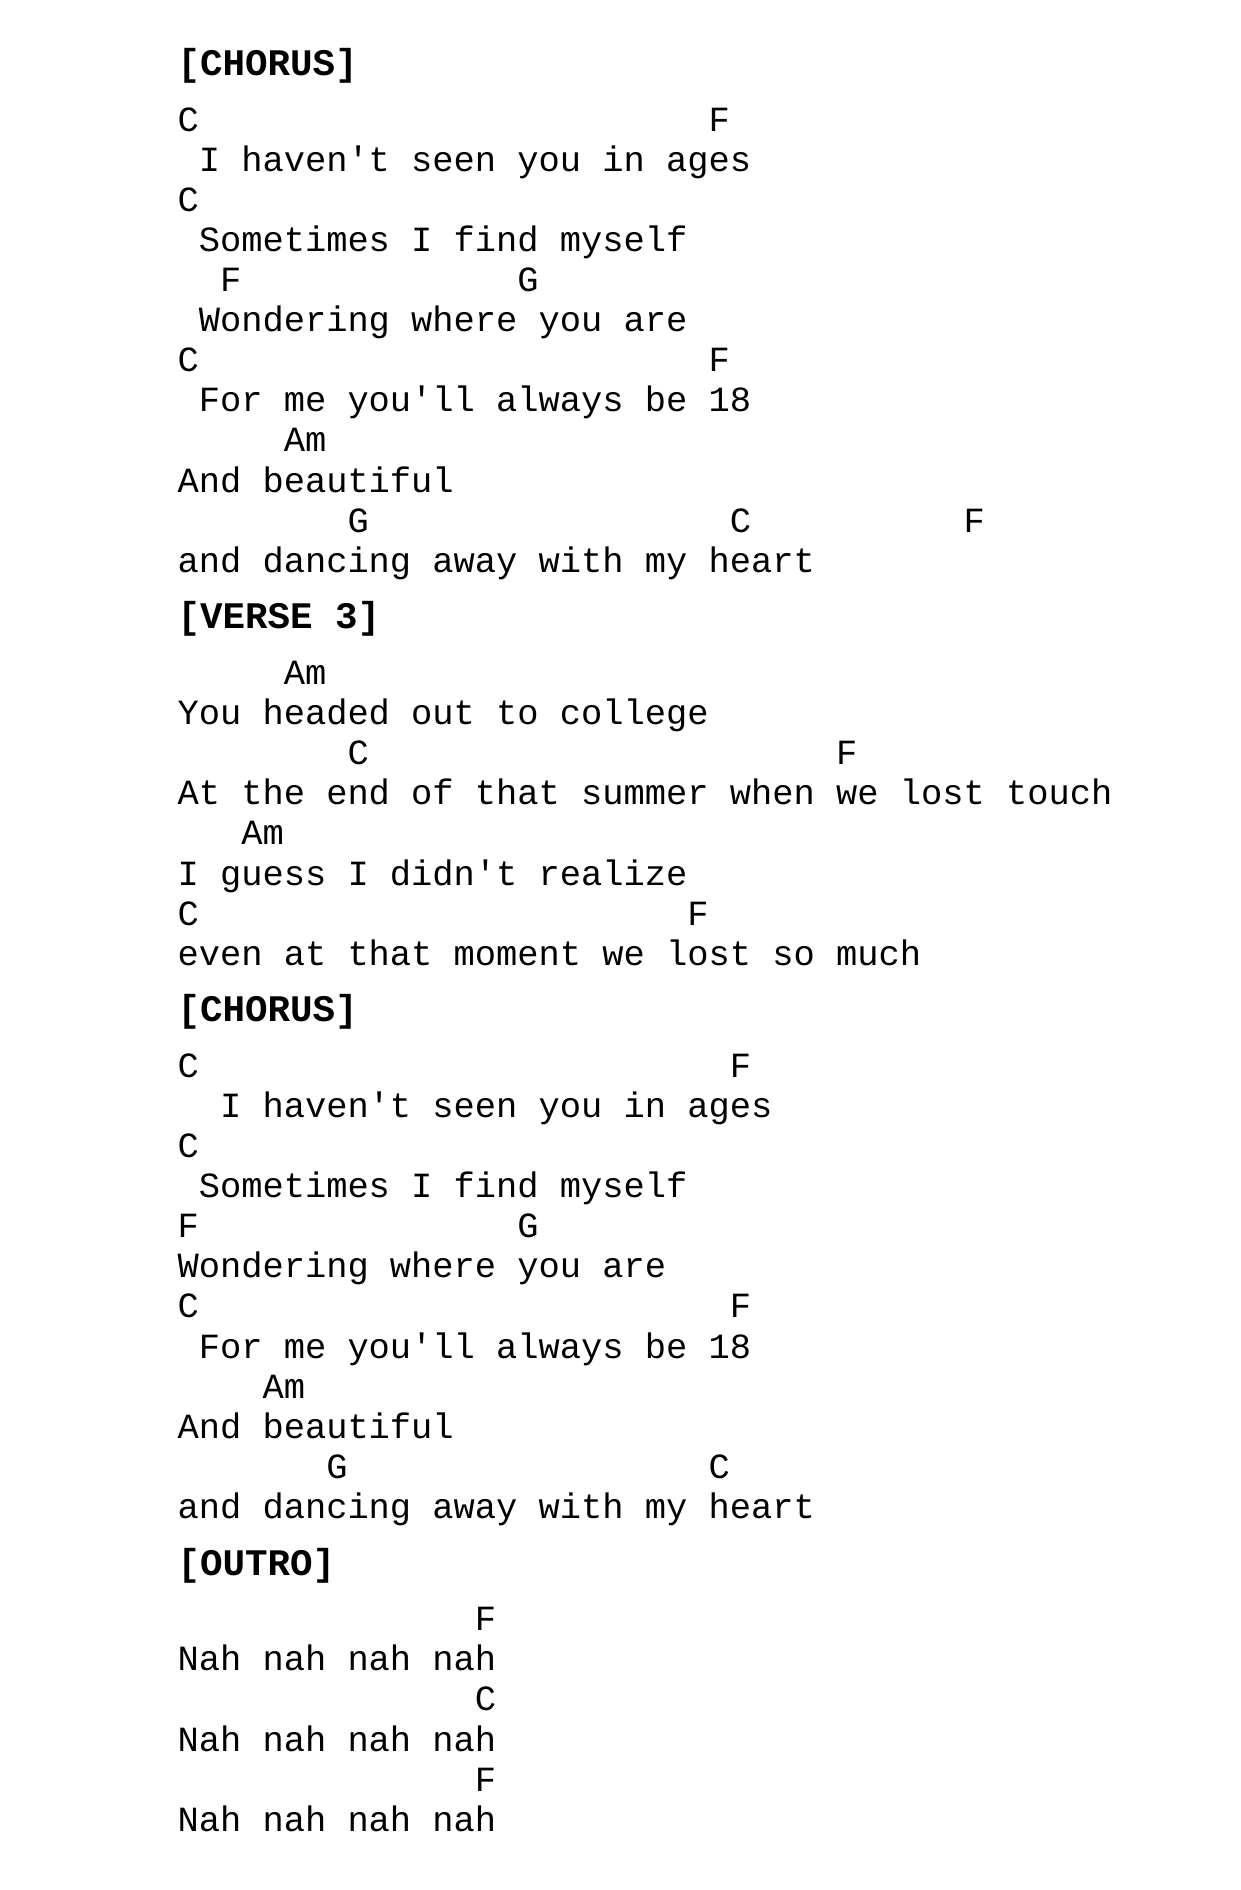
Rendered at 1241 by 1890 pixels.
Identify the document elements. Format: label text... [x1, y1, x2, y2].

text Am [177, 422, 1196, 462]
text even at that moment we lost so much [177, 936, 1196, 976]
text Nah nah nah nah [177, 1802, 1196, 1842]
text C F [177, 735, 1196, 775]
text C F [177, 102, 1196, 142]
text And beautiful [177, 462, 1196, 503]
text C F [177, 896, 1196, 936]
text G C [177, 1449, 1196, 1489]
text For me you'll always be 18 [177, 382, 1196, 422]
text I haven't seen you in ages [177, 1088, 1196, 1128]
text You headed out to college [177, 695, 1196, 735]
subtitle [OUTRO] [177, 1544, 1196, 1586]
subtitle [CHORUS] [177, 991, 1196, 1033]
text For me you'll always be 18 [177, 1328, 1196, 1369]
subtitle [CHORUS] [177, 44, 1196, 87]
text Am [177, 655, 1196, 695]
text Wondering where you are [177, 302, 1196, 342]
text and dancing away with my heart [177, 543, 1196, 583]
subtitle [VERSE 3] [177, 598, 1196, 640]
text Sometimes I find myself [177, 222, 1196, 262]
text and dancing away with my heart [177, 1489, 1196, 1529]
text C [177, 1128, 1196, 1168]
text F [177, 1601, 1196, 1641]
text G C F [177, 503, 1196, 543]
text C [177, 1681, 1196, 1721]
text Nah nah nah nah [177, 1641, 1196, 1681]
text Am [177, 815, 1196, 855]
text Sometimes I find myself [177, 1168, 1196, 1208]
text F G [177, 262, 1196, 302]
text Nah nah nah nah [177, 1721, 1196, 1762]
text C F [177, 1288, 1196, 1328]
text C F [177, 1048, 1196, 1088]
text C [177, 182, 1196, 222]
text I haven't seen you in ages [177, 142, 1196, 182]
text C F [177, 342, 1196, 382]
text F [177, 1762, 1196, 1802]
text And beautiful [177, 1409, 1196, 1449]
text At the end of that summer when we lost touch [177, 775, 1196, 815]
text F G [177, 1208, 1196, 1248]
text I guess I didn't realize [177, 855, 1196, 896]
text Wondering where you are [177, 1248, 1196, 1288]
text Am [177, 1369, 1196, 1409]
